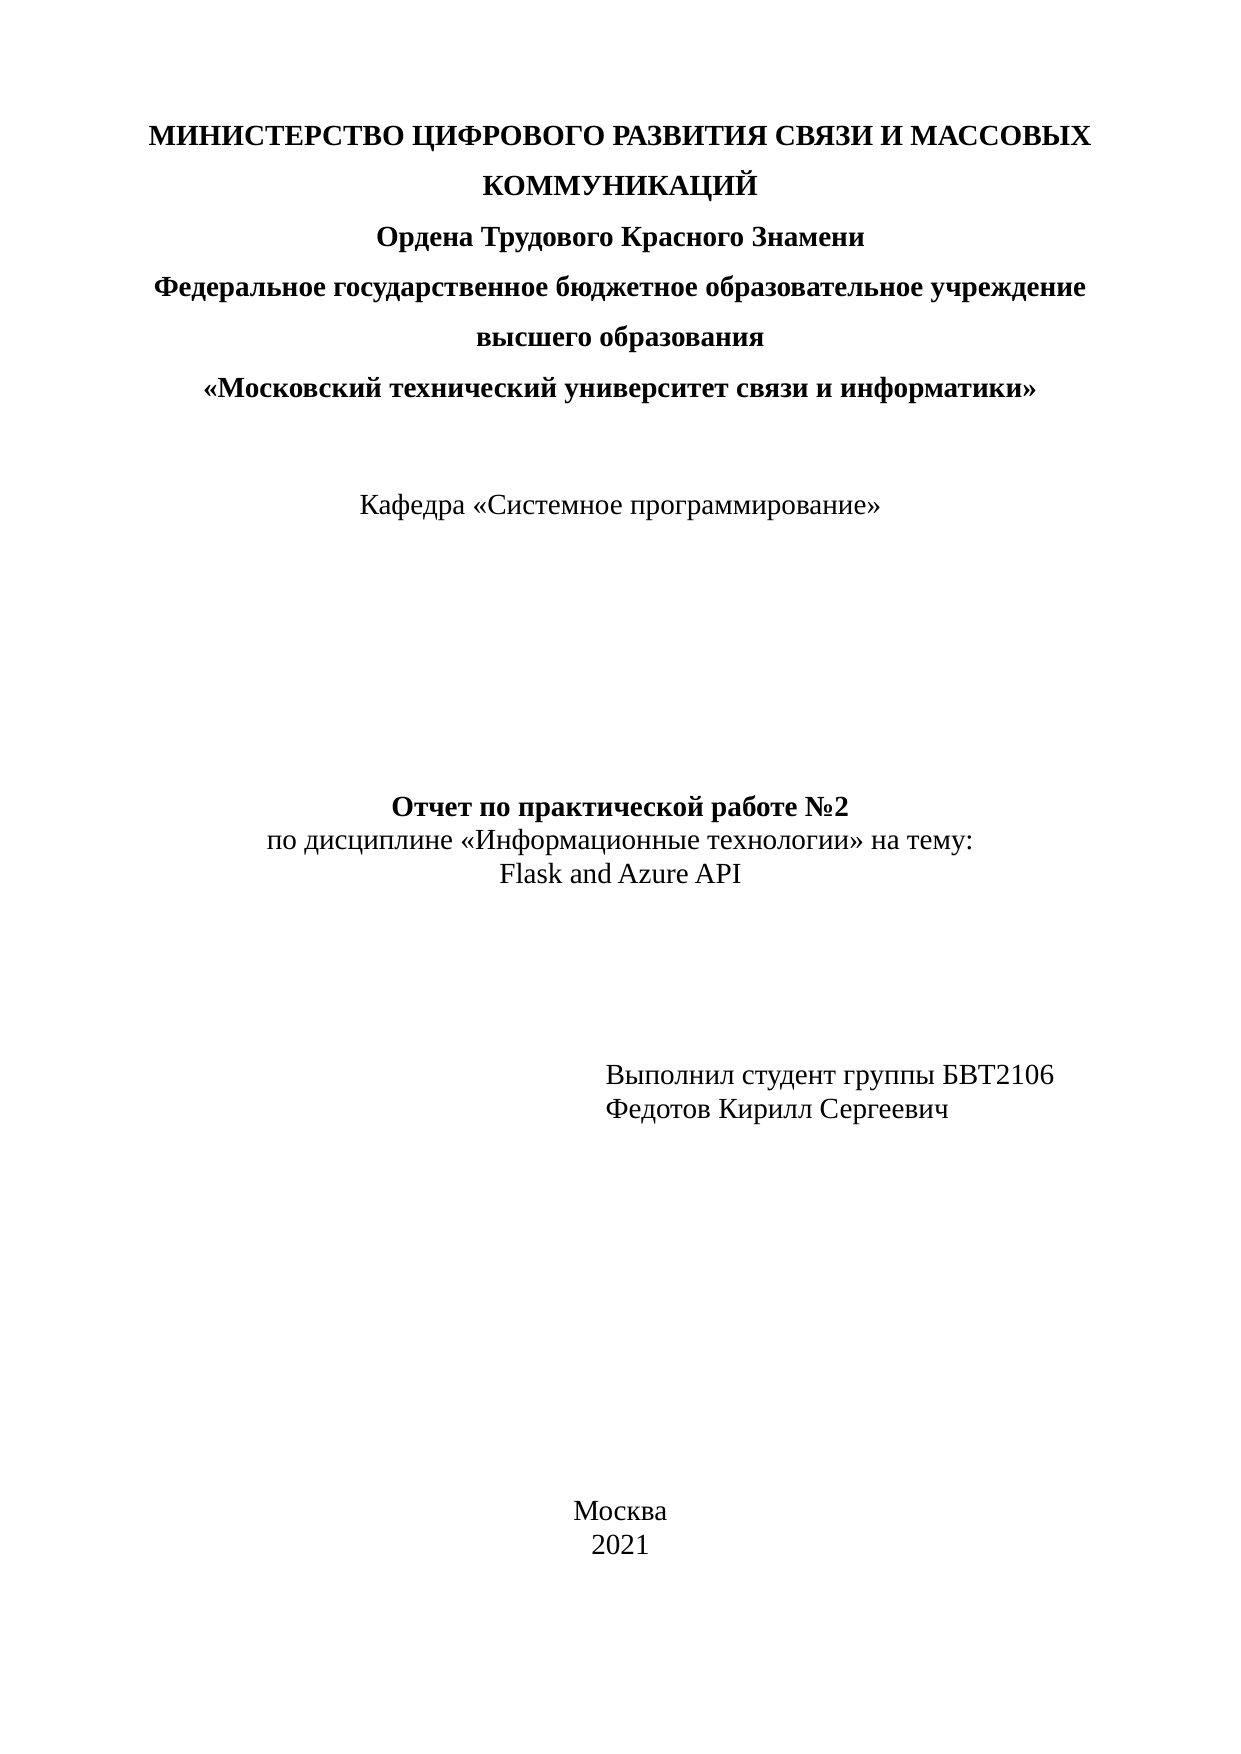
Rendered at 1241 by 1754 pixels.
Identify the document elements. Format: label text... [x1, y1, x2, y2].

text Ордена Трудового Красного Знамени [118, 219, 1122, 252]
text Федотов Кирилл Сергеевич [118, 1091, 1134, 1124]
text по дисциплине «Информационные технологии» на тему: [118, 822, 1122, 856]
text Кафедра «Системное программирование» [118, 487, 1122, 521]
text Flask and Azure API [118, 856, 1122, 889]
text «Московский технический университет связи и информатики» [118, 370, 1122, 403]
text МИНИСТЕРСТВО ЦИФРОВОГО РАЗВИТИЯ СВЯЗИ И МАССОВЫХ КОММУНИКАЦИЙ [118, 118, 1122, 202]
text Выполнил студент группы БВТ2106 [118, 1057, 1134, 1091]
text Федеральное государственное бюджетное образовательное учреждение высшего образования [118, 269, 1122, 353]
text Отчет по практической работе №2 [118, 789, 1122, 822]
text 2021 [118, 1527, 1122, 1560]
text Москва [118, 1493, 1122, 1527]
